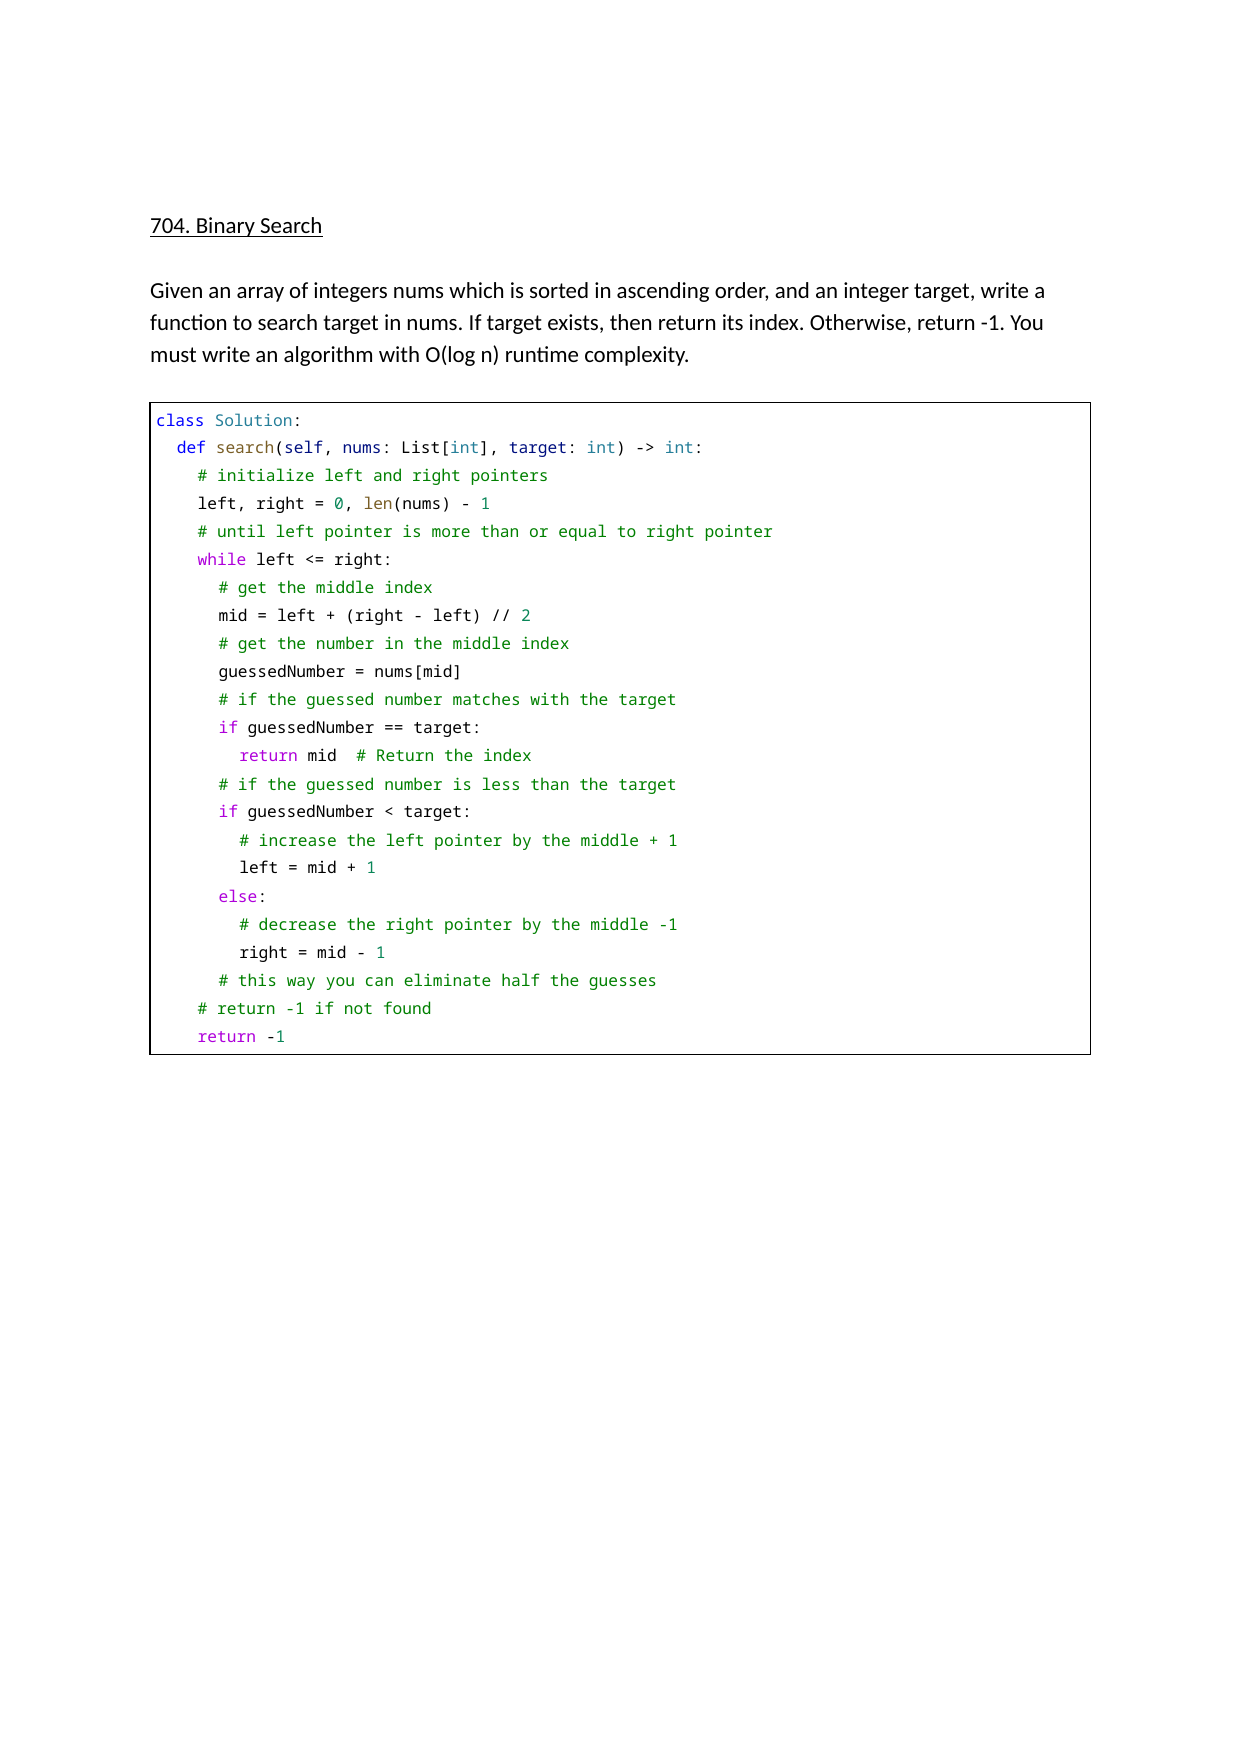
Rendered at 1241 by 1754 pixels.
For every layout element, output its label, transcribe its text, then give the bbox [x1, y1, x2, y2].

text 704. Binary Search Given an array of integers nums which is sorted in ascending order, and an integer target, write a function to search target in nums. If target exists, then return its index. Otherwise, return -1. You must write an algorithm with O(log n) runtime complexity. [150, 212, 1090, 368]
table_header class Solution: def search(self, nums: List[int], target: int) -> int: # initialize left and right pointers left, right = 0, len(nums) - 1 # until left pointer is more than or equal to right pointer while left <= right: # get the middle index mid = left + (right - left) // 2 # get the number in the middle index guessedNumber = nums[mid] # if the guessed number matches with the target if guessedNumber == target: return mid # Return the index # if the guessed number is less than the target if guessedNumber < target: # increase the left pointer by the middle + 1 left = mid + 1 else: # decrease the right pointer by the middle -1 right = mid - 1 # this way you can eliminate half the guesses # return -1 if not found return -1 [151, 403, 1090, 1053]
